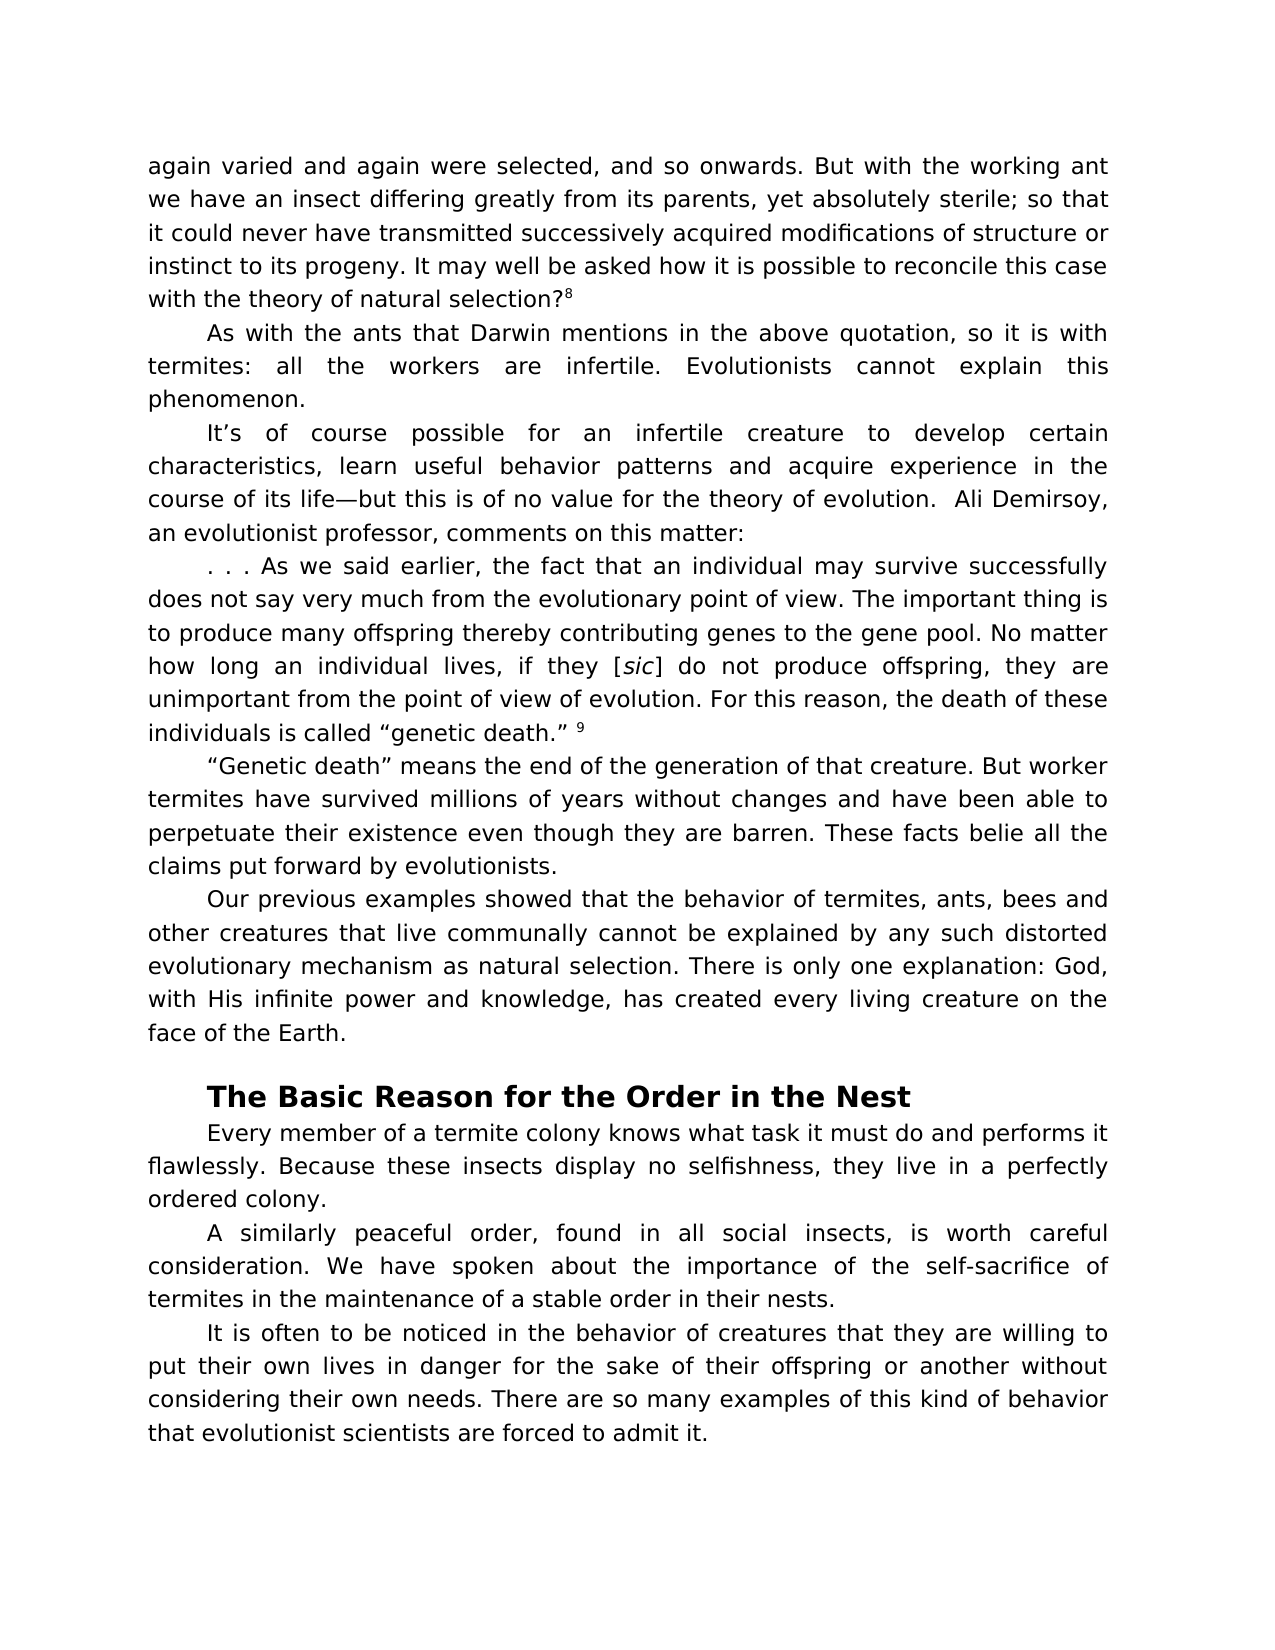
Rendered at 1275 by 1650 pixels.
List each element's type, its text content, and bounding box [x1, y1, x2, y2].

text It’s of course possible for an infertile creature to develop certain characteristics, learn useful behavior patterns and acquire experience in the course of its life—but this is of no value for the theory of evolution. Ali Demirsoy, an evolutionist professor, comments on this matter: [148, 414, 1110, 548]
text “Genetic death” means the end of the generation of that creature. But worker termites have survived millions of years without changes and have been able to perpetuate their existence even though they are barren. These facts belie all the claims put forward by evolutionists. [148, 748, 1110, 881]
text . . . As we said earlier, the fact that an individual may survive successfully does not say very much from the evolutionary point of view. The important thing is to produce many offspring thereby contributing genes to the gene pool. No matter how long an individual lives, if they [sic] do not produce offspring, they are unimportant from the point of view of evolution. For this reason, the death of these individuals is called “genetic death.” [148, 548, 1110, 748]
text again varied and again were selected, and so onwards. But with the working ant we have an insect differing greatly from its parents, yet absolutely sterile; so that it could never have transmitted successively acquired modifications of structure or instinct to its progeny. It may well be asked how it is possible to reconcile this case with the theory of natural selection? [148, 148, 1110, 314]
text The Basic Reason for the Order in the Nest [148, 1081, 1110, 1114]
text A similarly peaceful order, found in all social insects, is worth careful consideration. We have spoken about the importance of the self-sacrifice of termites in the maintenance of a stable order in their nests. [148, 1214, 1110, 1314]
text Our previous examples showed that the behavior of termites, ants, bees and other creatures that live communally cannot be explained by any such distorted evolutionary mechanism as natural selection. There is only one explanation: God, with His infinite power and knowledge, has created every living creature on the face of the Earth. [148, 881, 1110, 1048]
text It is often to be noticed in the behavior of creatures that they are willing to put their own lives in danger for the sake of their offspring or another without considering their own needs. There are so many examples of this kind of behavior that evolutionist scientists are forced to admit it. [148, 1314, 1110, 1448]
text Every member of a termite colony knows what task it must do and performs it flawlessly. Because these insects display no selfishness, they live in a perfectly ordered colony. [148, 1114, 1110, 1214]
text As with the ants that Darwin mentions in the above quotation, so it is with termites: all the workers are infertile. Evolutionists cannot explain this phenomenon. [148, 314, 1110, 414]
